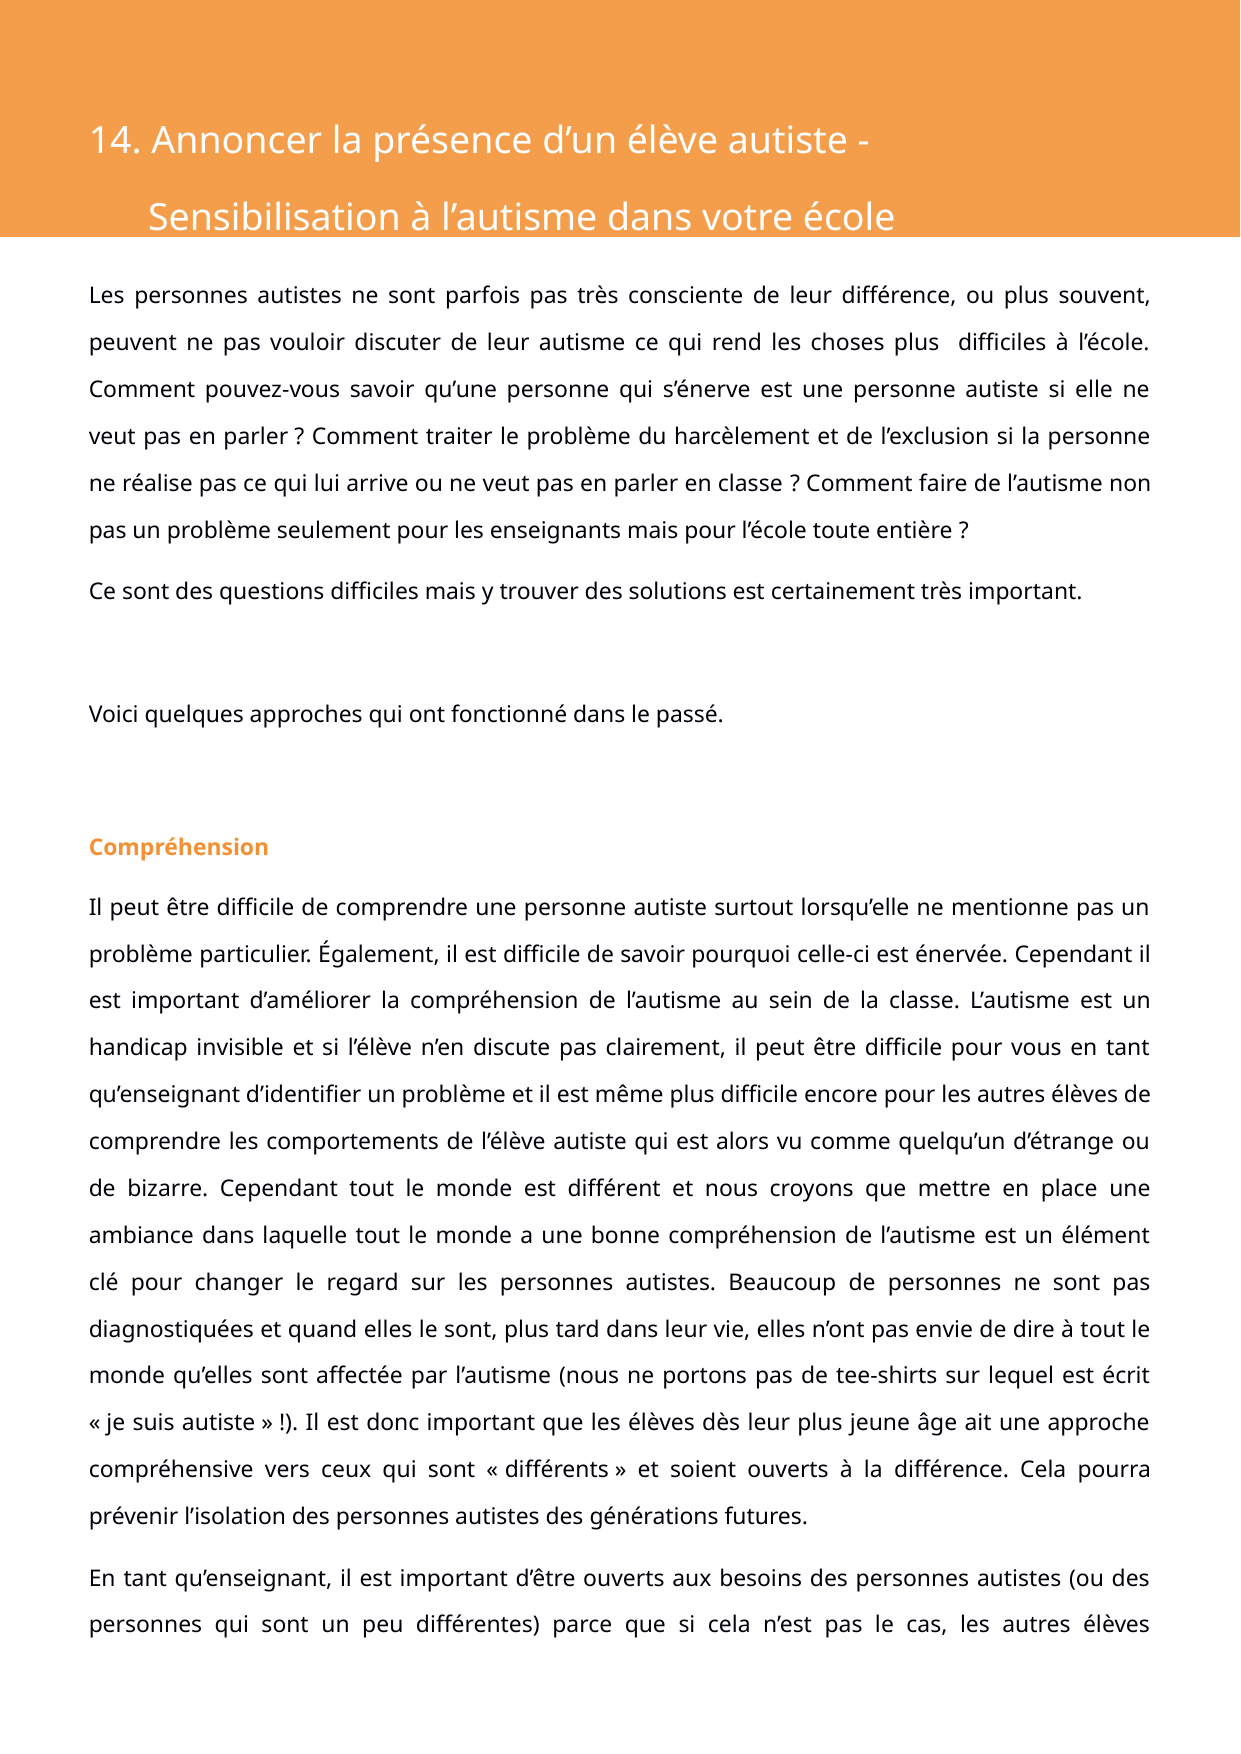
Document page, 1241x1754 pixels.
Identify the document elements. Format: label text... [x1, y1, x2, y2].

subtitle 14. Annoncer la présence d’un élève autiste - Sensibilisation à l’autisme dans votre école [88, 113, 1152, 241]
subtitle Compréhension [88, 831, 1152, 862]
text Ce sont des questions difficiles mais y trouver des solutions est certainement très important. [88, 575, 1152, 606]
text Voici quelques approches qui ont fonctionné dans le passé. [88, 698, 1152, 729]
text Les personnes autistes ne sont parfois pas très consciente de leur différence, ou plus souvent, peuvent ne pas vouloir discuter de leur autisme ce qui rend les choses plus difficiles à l’école. Comment pouvez-vous savoir qu’une personne qui s’énerve est une personne autiste si elle ne veut pas en parler ? Comment traiter le problème du harcèlement et de l’exclusion si la personne ne réalise pas ce qui lui arrive ou ne veut pas en parler en classe ? Comment faire de l’autisme non pas un problème seulement pour les enseignants mais pour l’école toute entière ? [88, 279, 1152, 545]
text En tant qu’enseignant, il est important d’être ouverts aux besoins des personnes autistes (ou des personnes qui sont un peu différentes) parce que si cela n’est pas le cas, les autres élèves [88, 1561, 1152, 1639]
text Il peut être difficile de comprendre une personne autiste surtout lorsqu’elle ne mentionne pas un problème particulier. Également, il est difficile de savoir pourquoi celle-ci est énervée. Cependant il est important d’améliorer la compréhension de l’autisme au sein de la classe. L’autisme est un handicap invisible et si l’élève n’en discute pas clairement, il peut être difficile pour vous en tant qu’enseignant d’identifier un problème et il est même plus difficile encore pour les autres élèves de comprendre les comportements de l’élève autiste qui est alors vu comme quelqu’un d’étrange ou de bizarre. Cependant tout le monde est différent et nous croyons que mettre en place une ambiance dans laquelle tout le monde a une bonne compréhension de l’autisme est un élément clé pour changer le regard sur les personnes autistes. Beaucoup de personnes ne sont pas diagnostiquées et quand elles le sont, plus tard dans leur vie, elles n’ont pas envie de dire à tout le monde qu’elles sont affectée par l’autisme (nous ne portons pas de tee-shirts sur lequel est écrit « je suis autiste » !). Il est donc important que les élèves dès leur plus jeune âge ait une approche compréhensive vers ceux qui sont « différents » et soient ouverts à la différence. Cela pourra prévenir l’isolation des personnes autistes des générations futures. [88, 891, 1152, 1531]
